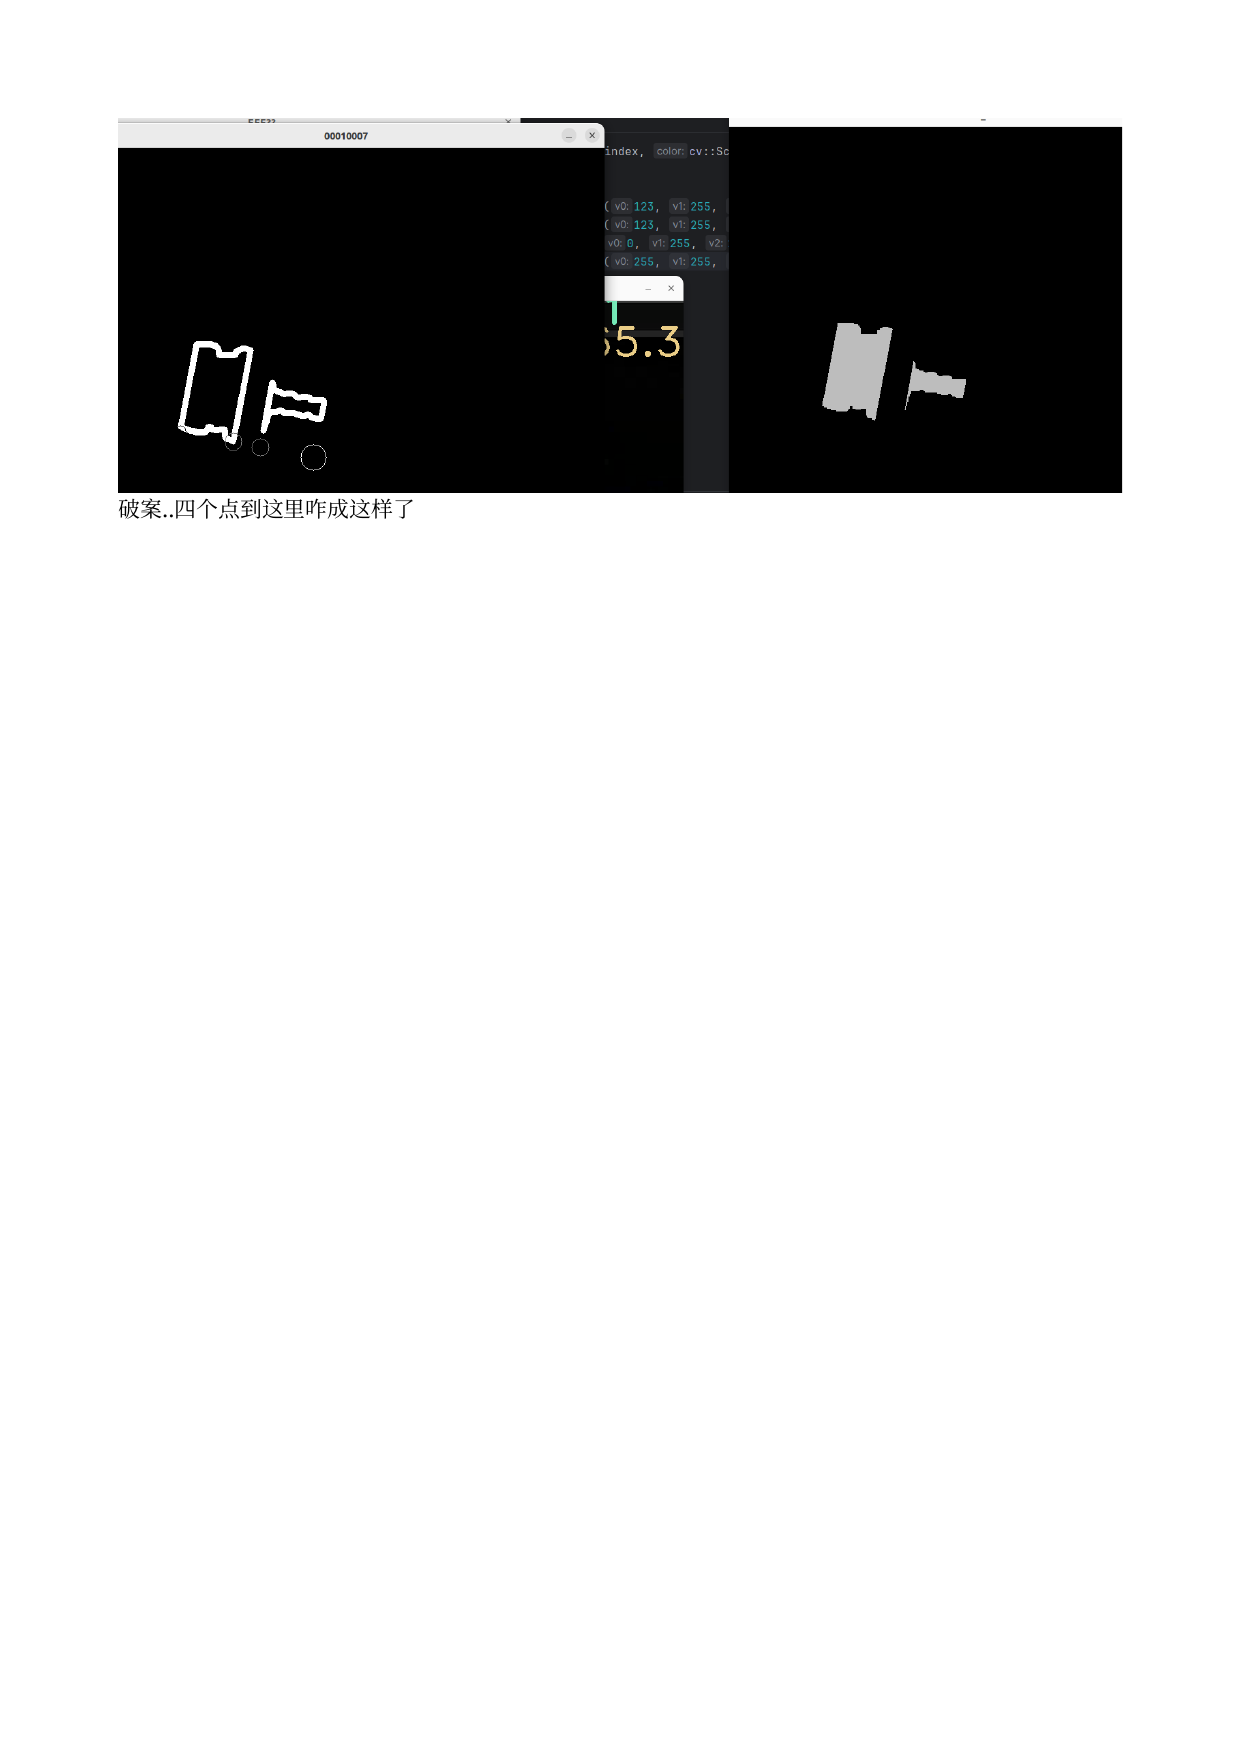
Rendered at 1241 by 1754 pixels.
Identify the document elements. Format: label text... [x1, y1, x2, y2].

picture [118, 118, 1123, 493]
text 破案..四个点到这里咋成这样了 [118, 493, 1122, 524]
